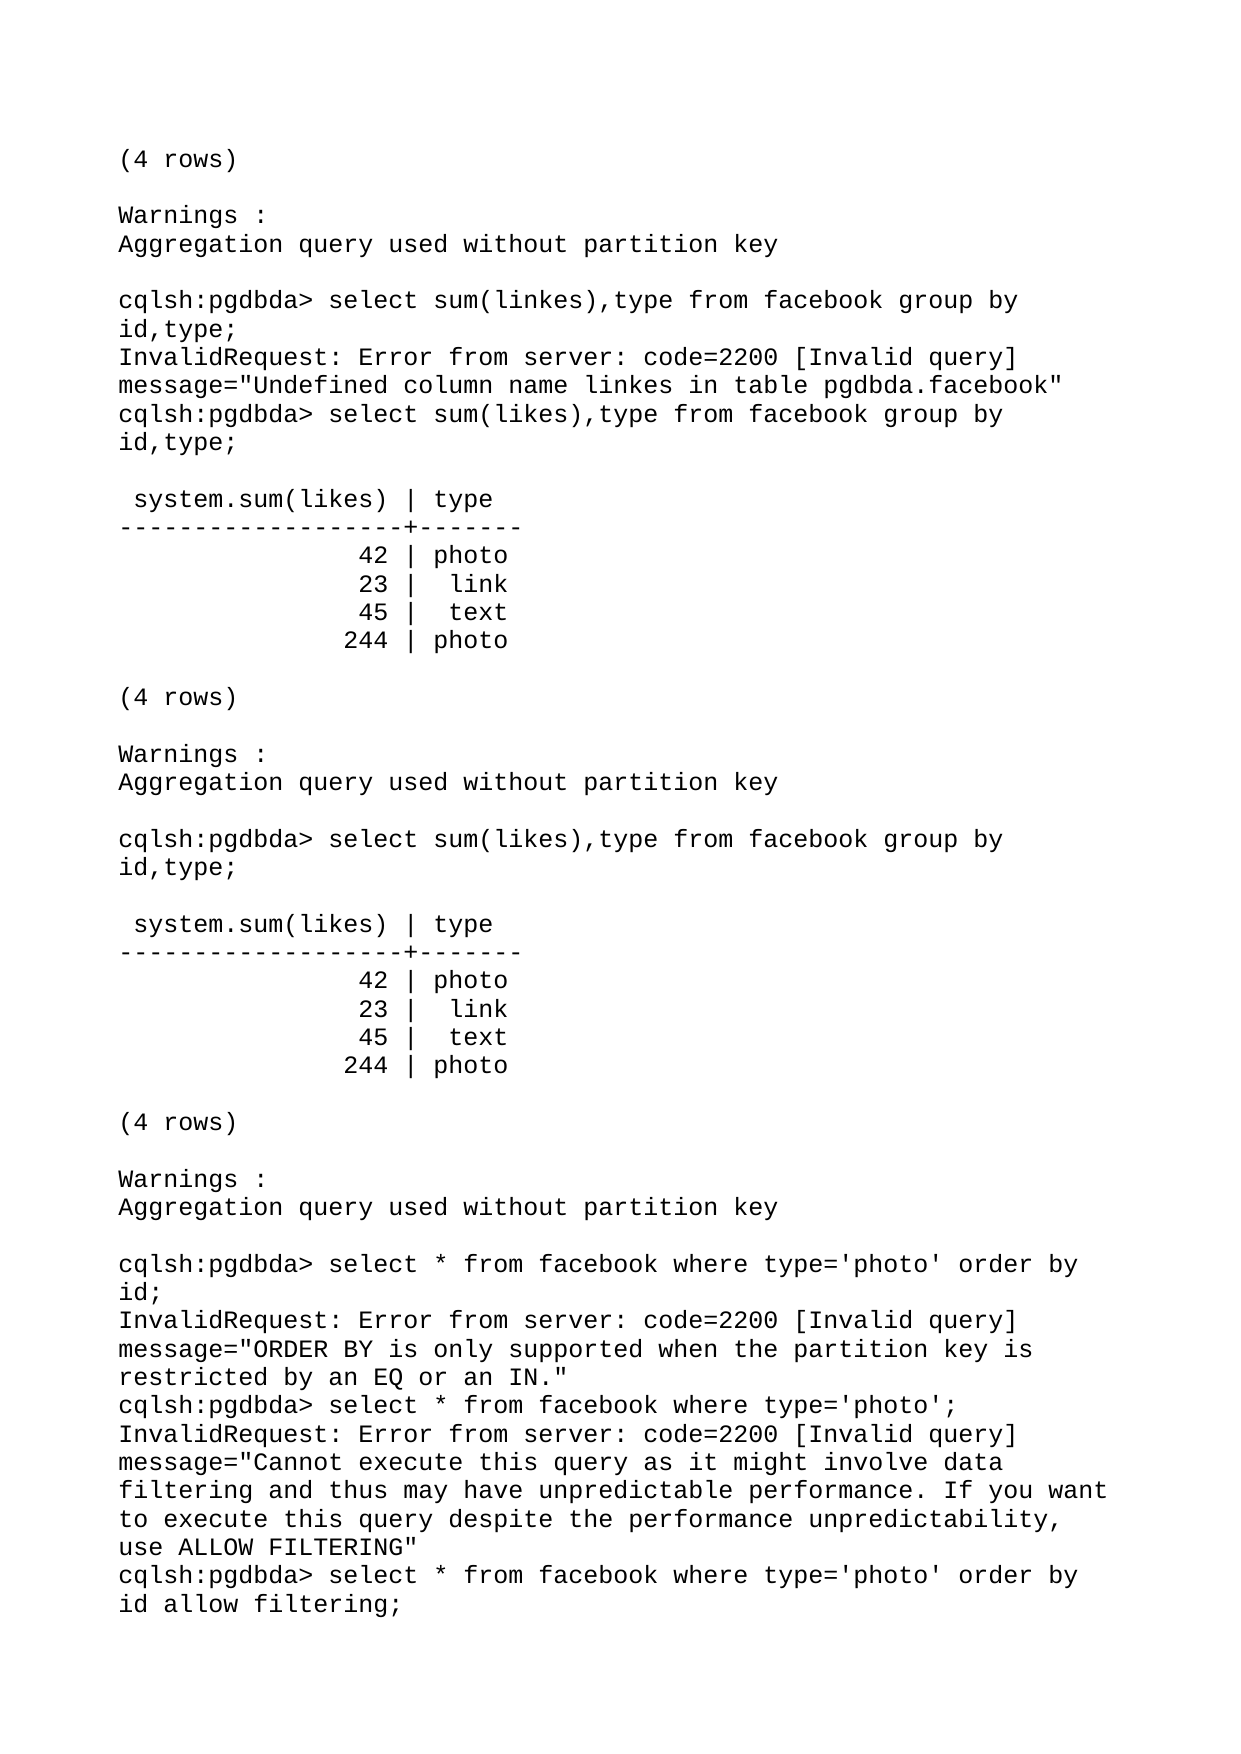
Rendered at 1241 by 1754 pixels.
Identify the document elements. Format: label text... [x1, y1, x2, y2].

text (4 rows) [118, 146, 1122, 175]
text system.sum(likes) | type [118, 911, 1122, 940]
text 45 | text [118, 1025, 1122, 1053]
text (4 rows) [118, 1110, 1122, 1138]
text Aggregation query used without partition key [118, 231, 1122, 260]
text InvalidRequest: Error from server: code=2200 [Invalid query] message="ORDER BY is only supported when the partition key is restricted by an EQ or an IN." [118, 1308, 1122, 1393]
text Warnings : [118, 203, 1122, 231]
text cqlsh:pgdbda> select sum(linkes),type from facebook group by id,type; [118, 288, 1122, 345]
text InvalidRequest: Error from server: code=2200 [Invalid query] message="Cannot execute this query as it might involve data filtering and thus may have unpredictable performance. If you want to execute this query despite the performance unpredictability, use ALLOW FILTERING" [118, 1421, 1122, 1563]
text cqlsh:pgdbda> select sum(likes),type from facebook group by id,type; [118, 401, 1122, 458]
text Aggregation query used without partition key [118, 770, 1122, 798]
text system.sum(likes) | type [118, 486, 1122, 515]
text 244 | photo [118, 628, 1122, 656]
text cqlsh:pgdbda> select sum(likes),type from facebook group by id,type; [118, 826, 1122, 883]
text 45 | text [118, 600, 1122, 628]
text InvalidRequest: Error from server: code=2200 [Invalid query] message="Undefined column name linkes in table pgdbda.facebook" [118, 345, 1122, 401]
text 42 | photo [118, 968, 1122, 996]
text cqlsh:pgdbda> select * from facebook where type='photo' order by id; [118, 1251, 1122, 1308]
text Warnings : [118, 1166, 1122, 1195]
text (4 rows) [118, 685, 1122, 713]
text cqlsh:pgdbda> select * from facebook where type='photo' order by id allow filtering; [118, 1563, 1122, 1620]
text cqlsh:pgdbda> select * from facebook where type='photo'; [118, 1393, 1122, 1421]
text 23 | link [118, 571, 1122, 600]
text -------------------+------- [118, 515, 1122, 543]
text -------------------+------- [118, 940, 1122, 968]
text 244 | photo [118, 1053, 1122, 1081]
text 42 | photo [118, 543, 1122, 571]
text Warnings : [118, 741, 1122, 770]
text 23 | link [118, 996, 1122, 1025]
text Aggregation query used without partition key [118, 1195, 1122, 1223]
